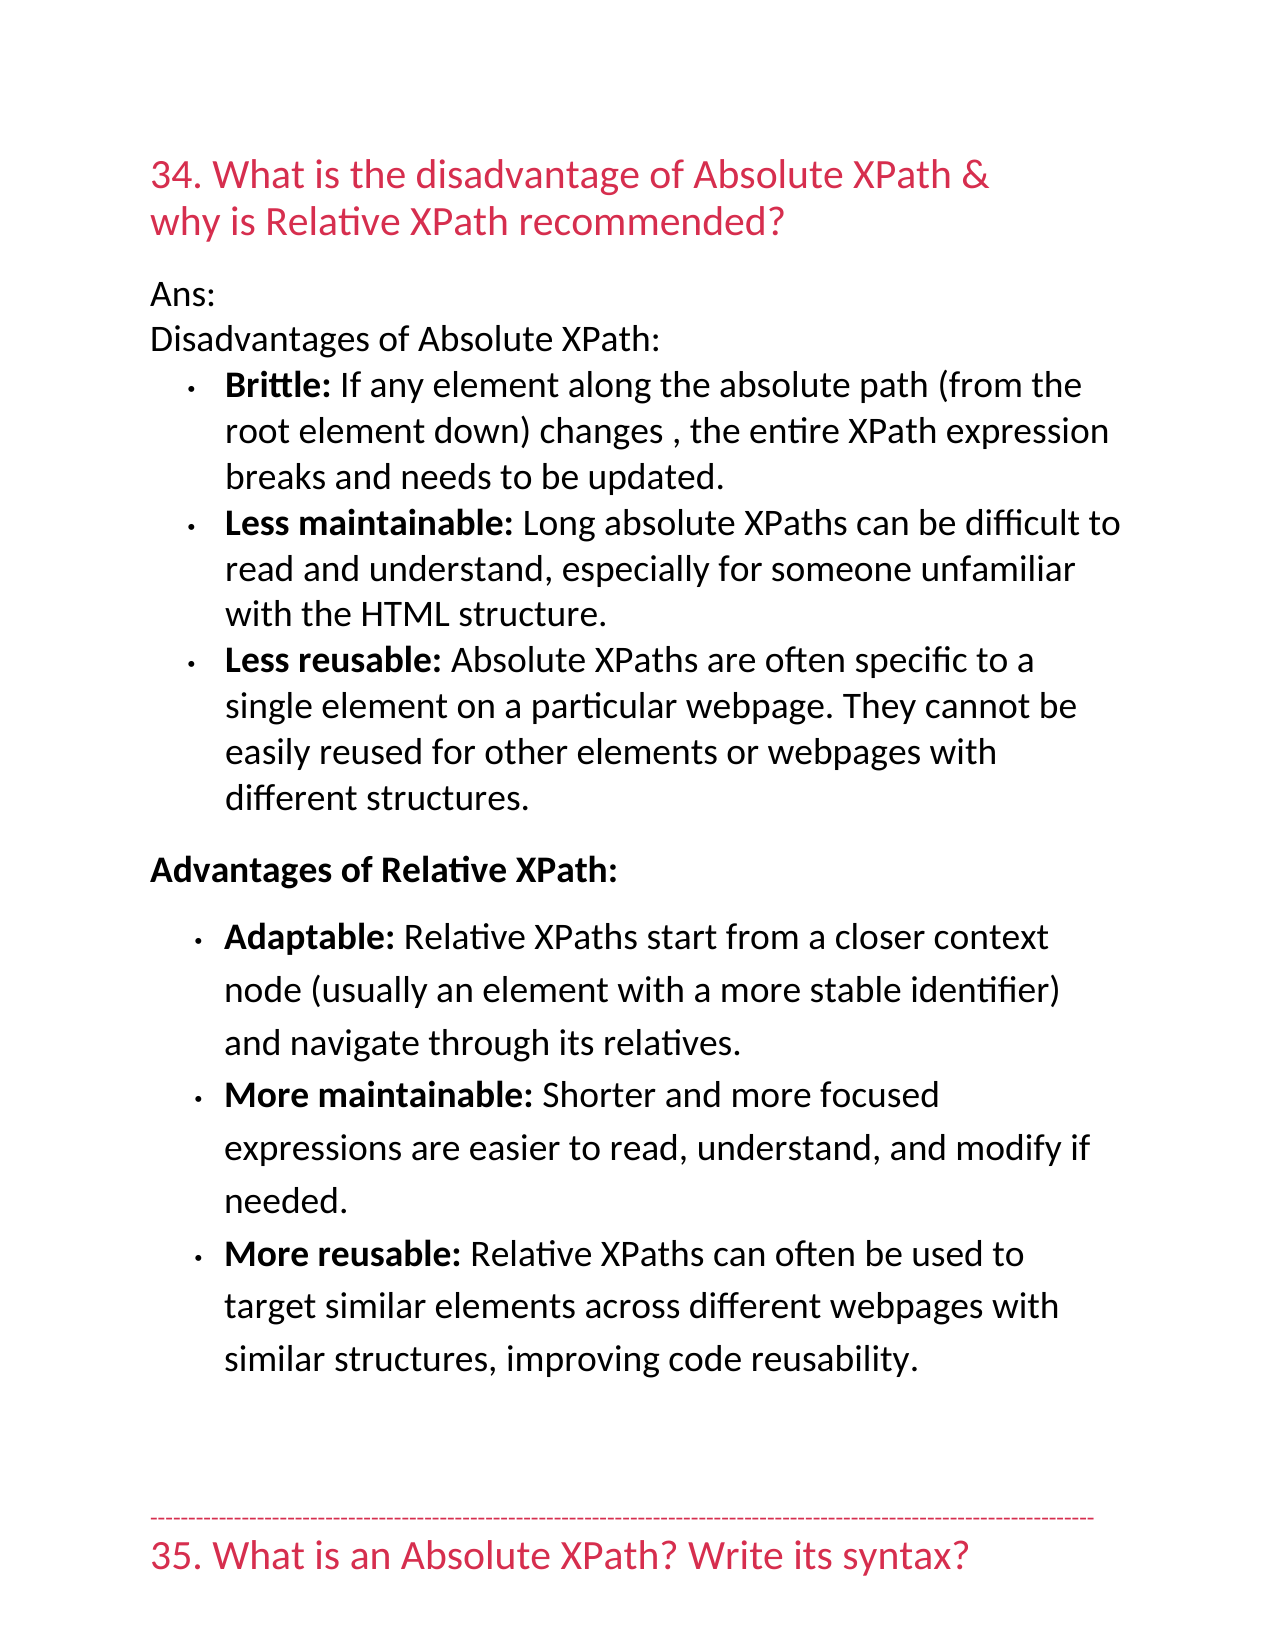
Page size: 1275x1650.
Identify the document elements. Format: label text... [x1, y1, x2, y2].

text 35. What is an Absolute XPath? Write its syntax? [150, 1529, 1125, 1580]
text ---------------------------------------------------------------------------------------------------------------------------- [150, 1503, 1125, 1529]
text Advantages of Relative XPath: [150, 846, 1125, 892]
list Brittle: If any element along the absolute path (from the root element down) changes , the entire XPath expression breaks and needs to be updated. [187, 361, 1125, 499]
list Less reusable: Absolute XPaths are often specific to a single element on a particular webpage. They cannot be easily reused for other elements or webpages with different structures. [187, 636, 1125, 819]
text 34. What is the disadvantage of Absolute XPath & why is Relative XPath recommended? [150, 150, 1062, 246]
list Less maintainable: Long absolute XPaths can be difficult to read and understand, especially for someone unfamiliar with the HTML structure. [187, 499, 1125, 636]
text Ans: [150, 269, 1125, 315]
text Disadvantages of Absolute XPath: [150, 315, 1125, 361]
list Adaptable: Relative XPaths start from a closer context node (usually an element with a more stable identifier) and navigate through its relatives. [194, 913, 1125, 1064]
list More maintainable: Shorter and more focused expressions are easier to read, understand, and modify if needed. [194, 1071, 1125, 1223]
list More reusable: Relative XPaths can often be used to target similar elements across different webpages with similar structures, improving code reusability. [194, 1229, 1125, 1381]
